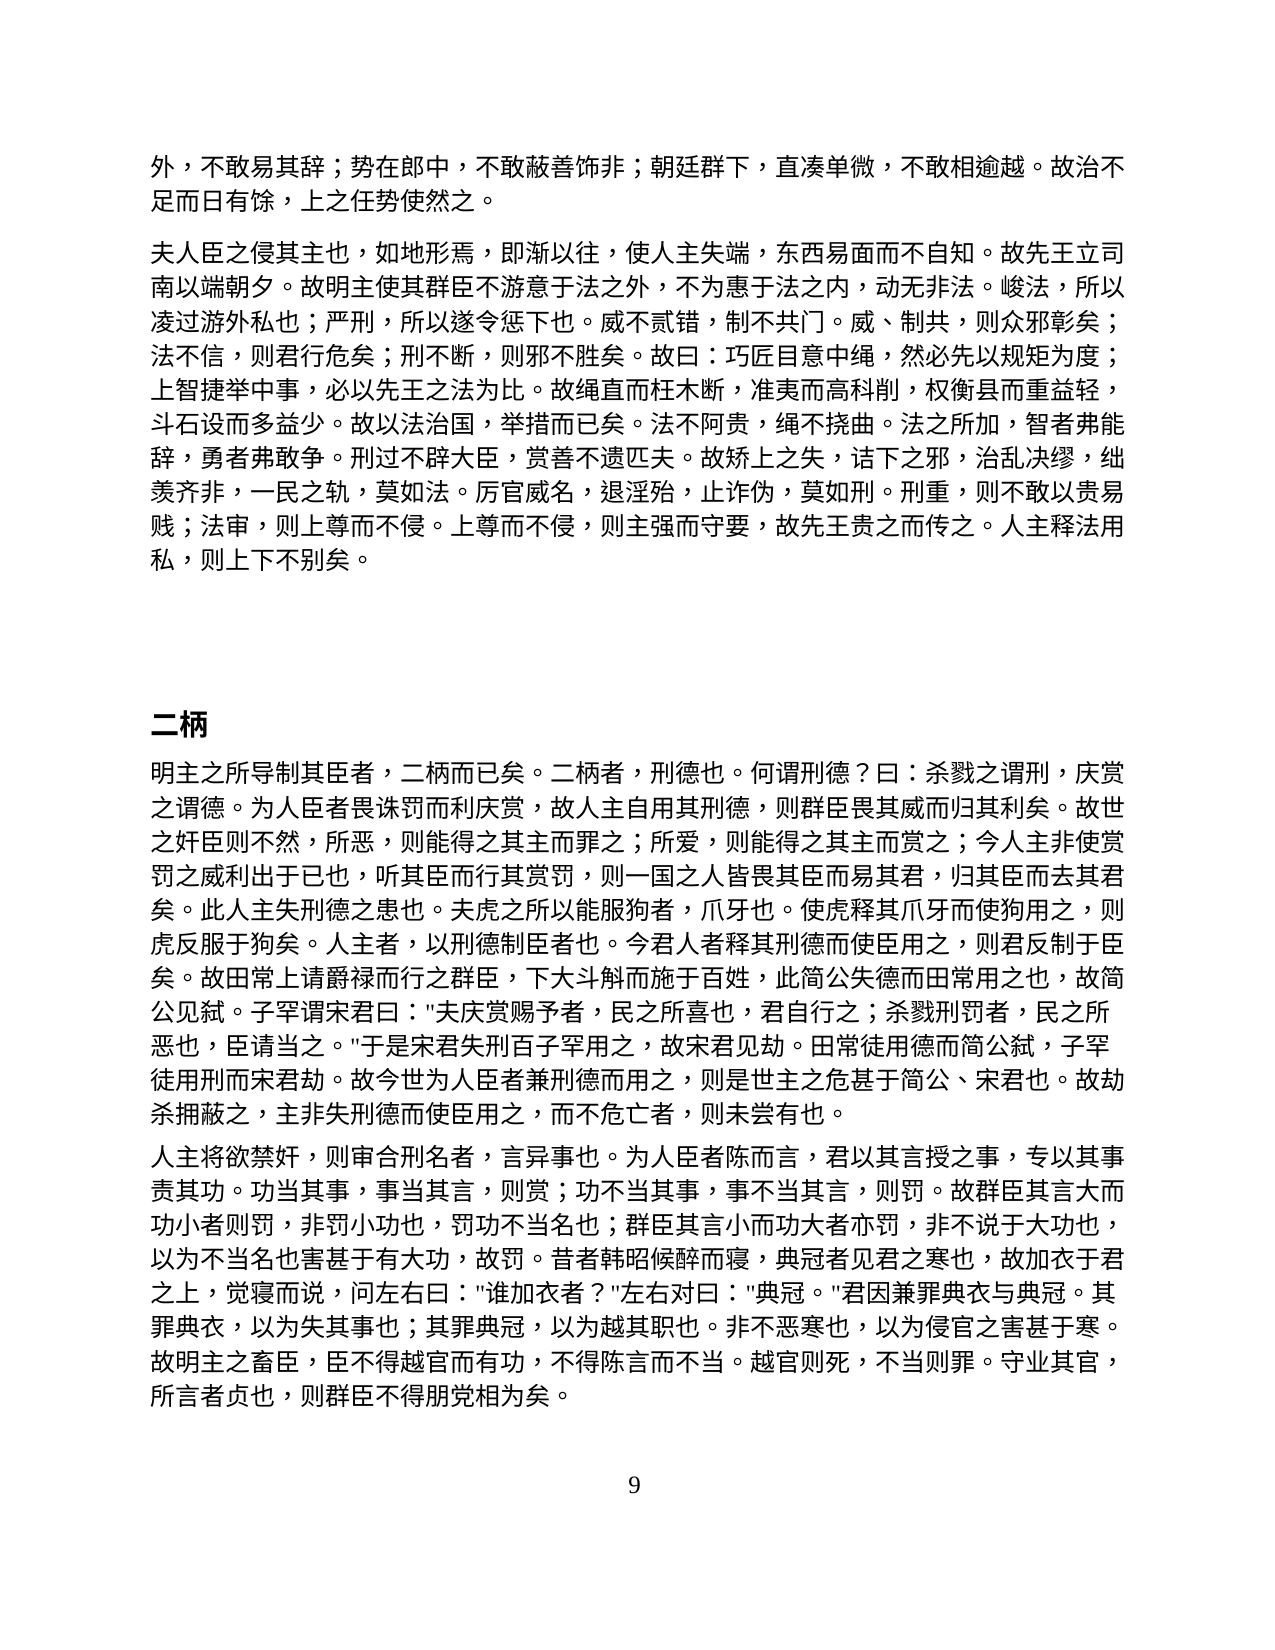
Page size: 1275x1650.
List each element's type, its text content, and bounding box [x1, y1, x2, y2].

text 夫人臣之侵其主也，如地形焉，即渐以往，使人主失端，东西易面而不自知。故先王立司南以端朝夕。故明主使其群臣不游意于法之外，不为惠于法之内，动无非法。峻法，所以凌过游外私也；严刑，所以遂令惩下也。威不贰错，制不共门。威、制共，则众邪彰矣；法不信，则君行危矣；刑不断，则邪不胜矣。故曰：巧匠目意中绳，然必先以规矩为度；上智捷举中事，必以先王之法为比。故绳直而枉木断，准夷而高科削，权衡县而重益轻，斗石设而多益少。故以法治国，举措而已矣。法不阿贵，绳不挠曲。法之所加，智者弗能辞，勇者弗敢争。刑过不辟大臣，赏善不遗匹夫。故矫上之失，诘下之邪，治乱决缪，绌羡齐非，一民之轨，莫如法。厉官威名，退淫殆，止诈伪，莫如刑。刑重，则不敢以贵易贱；法审，则上尊而不侵。上尊而不侵，则主强而守要，故先王贵之而传之。人主释法用私，则上下不别矣。 [150, 236, 1125, 577]
text 外，不敢易其辞；势在郎中，不敢蔽善饰非；朝廷群下，直凑单微，不敢相逾越。故治不足而日有馀，上之任势使然之。 [150, 150, 1125, 218]
text 人主将欲禁奸，则审合刑名者，言异事也。为人臣者陈而言，君以其言授之事，专以其事责其功。功当其事，事当其言，则赏；功不当其事，事不当其言，则罚。故群臣其言大而功小者则罚，非罚小功也，罚功不当名也；群臣其言小而功大者亦罚，非不说于大功也，以为不当名也害甚于有大功，故罚。昔者韩昭候醉而寝，典冠者见君之寒也，故加衣于君之上，觉寝而说，问左右曰："谁加衣者？"左右对曰："典冠。"君因兼罪典衣与典冠。其罪典衣，以为失其事也；其罪典冠，以为越其职也。非不恶寒也，以为侵官之害甚于寒。故明主之畜臣，臣不得越官而有功，不得陈言而不当。越官则死，不当则罪。守业其官，所言者贞也，则群臣不得朋党相为矣。 [150, 1140, 1125, 1412]
text 明主之所导制其臣者，二柄而已矣。二柄者，刑德也。何谓刑德？曰：杀戮之谓刑，庆赏之谓德。为人臣者畏诛罚而利庆赏，故人主自用其刑德，则群臣畏其威而归其利矣。故世之奸臣则不然，所恶，则能得之其主而罪之；所爱，则能得之其主而赏之；今人主非使赏罚之威利出于已也，听其臣而行其赏罚，则一国之人皆畏其臣而易其君，归其臣而去其君矣。此人主失刑德之患也。夫虎之所以能服狗者，爪牙也。使虎释其爪牙而使狗用之，则虎反服于狗矣。人主者，以刑德制臣者也。今君人者释其刑德而使臣用之，则君反制于臣矣。故田常上请爵禄而行之群臣，下大斗斛而施于百姓，此简公失德而田常用之也，故简公见弑。子罕谓宋君曰："夫庆赏赐予者，民之所喜也，君自行之；杀戮刑罚者，民之所恶也，臣请当之。"于是宋君失刑百子罕用之，故宋君见劫。田常徒用德而简公弑，子罕徒用刑而宋君劫。故今世为人臣者兼刑德而用之，则是世主之危甚于简公、宋君也。故劫杀拥蔽之，主非失刑德而使臣用之，而不危亡者，则未尝有也。 [150, 756, 1125, 1131]
subtitle 二柄 [150, 704, 1125, 744]
